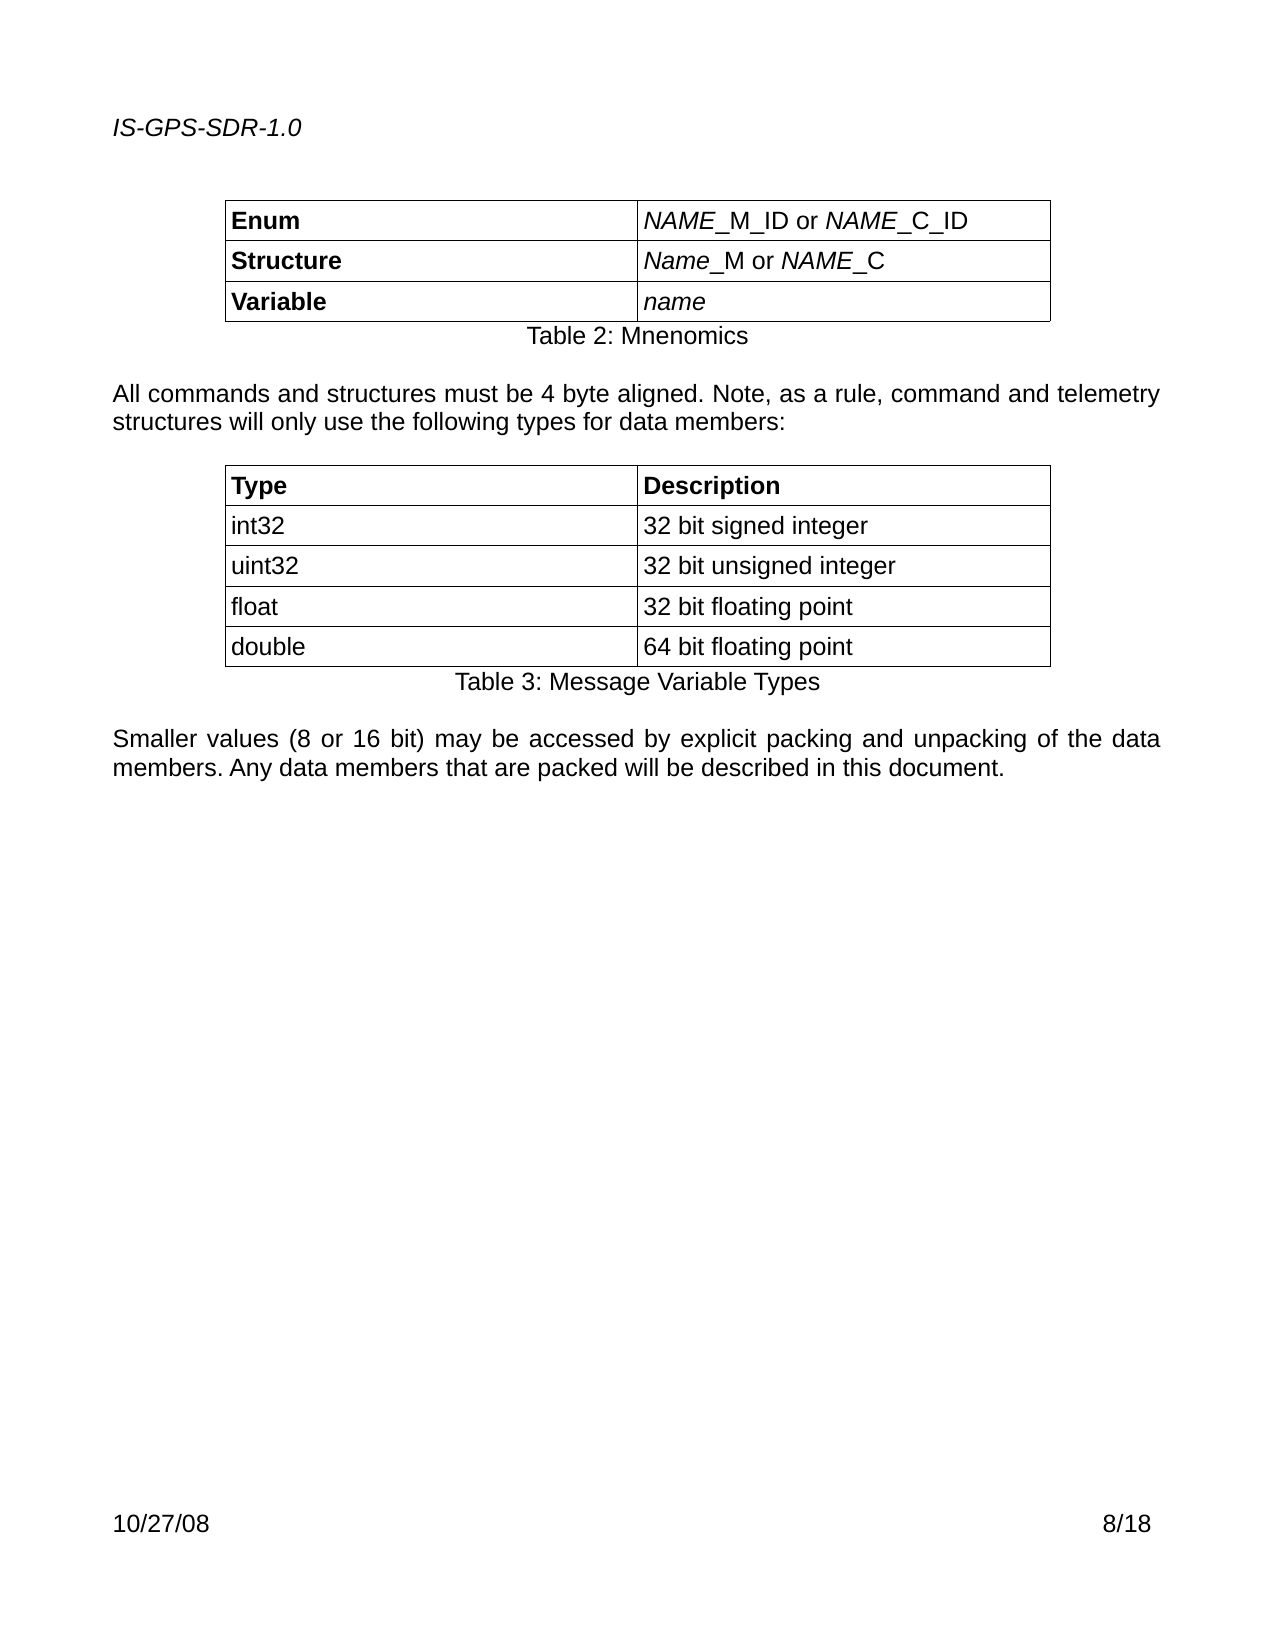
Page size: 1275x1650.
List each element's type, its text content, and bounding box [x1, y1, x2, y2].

text Smaller values (8 or 16 bit) may be accessed by explicit packing and unpacking of the data members. Any data members that are packed will be described in this document. [112, 724, 1162, 781]
table_cell Name_M or NAME_C [638, 241, 1050, 281]
table_cell Structure [226, 241, 637, 281]
table_cell int32 [226, 506, 637, 545]
text All commands and structures must be 4 byte aligned. Note, as a rule, command and telemetry structures will only use the following types for data members: [112, 378, 1162, 436]
text Table 2: Mnenomics [112, 321, 1162, 350]
table_cell float [226, 587, 637, 626]
table_cell Variable [226, 282, 637, 321]
table_header NAME_M_ID or NAME_C_ID [638, 201, 1050, 240]
table_cell uint32 [226, 546, 637, 586]
table_header Type [226, 466, 637, 505]
table_cell 32 bit unsigned integer [638, 546, 1050, 586]
text Table 3: Message Variable Types [112, 666, 1162, 695]
table_cell double [226, 627, 637, 666]
table_cell 32 bit floating point [638, 587, 1050, 626]
table_cell 64 bit floating point [638, 627, 1050, 666]
table_cell name [638, 282, 1050, 321]
table_header Enum [226, 201, 637, 240]
table_header Description [638, 466, 1050, 505]
table_cell 32 bit signed integer [638, 506, 1050, 545]
